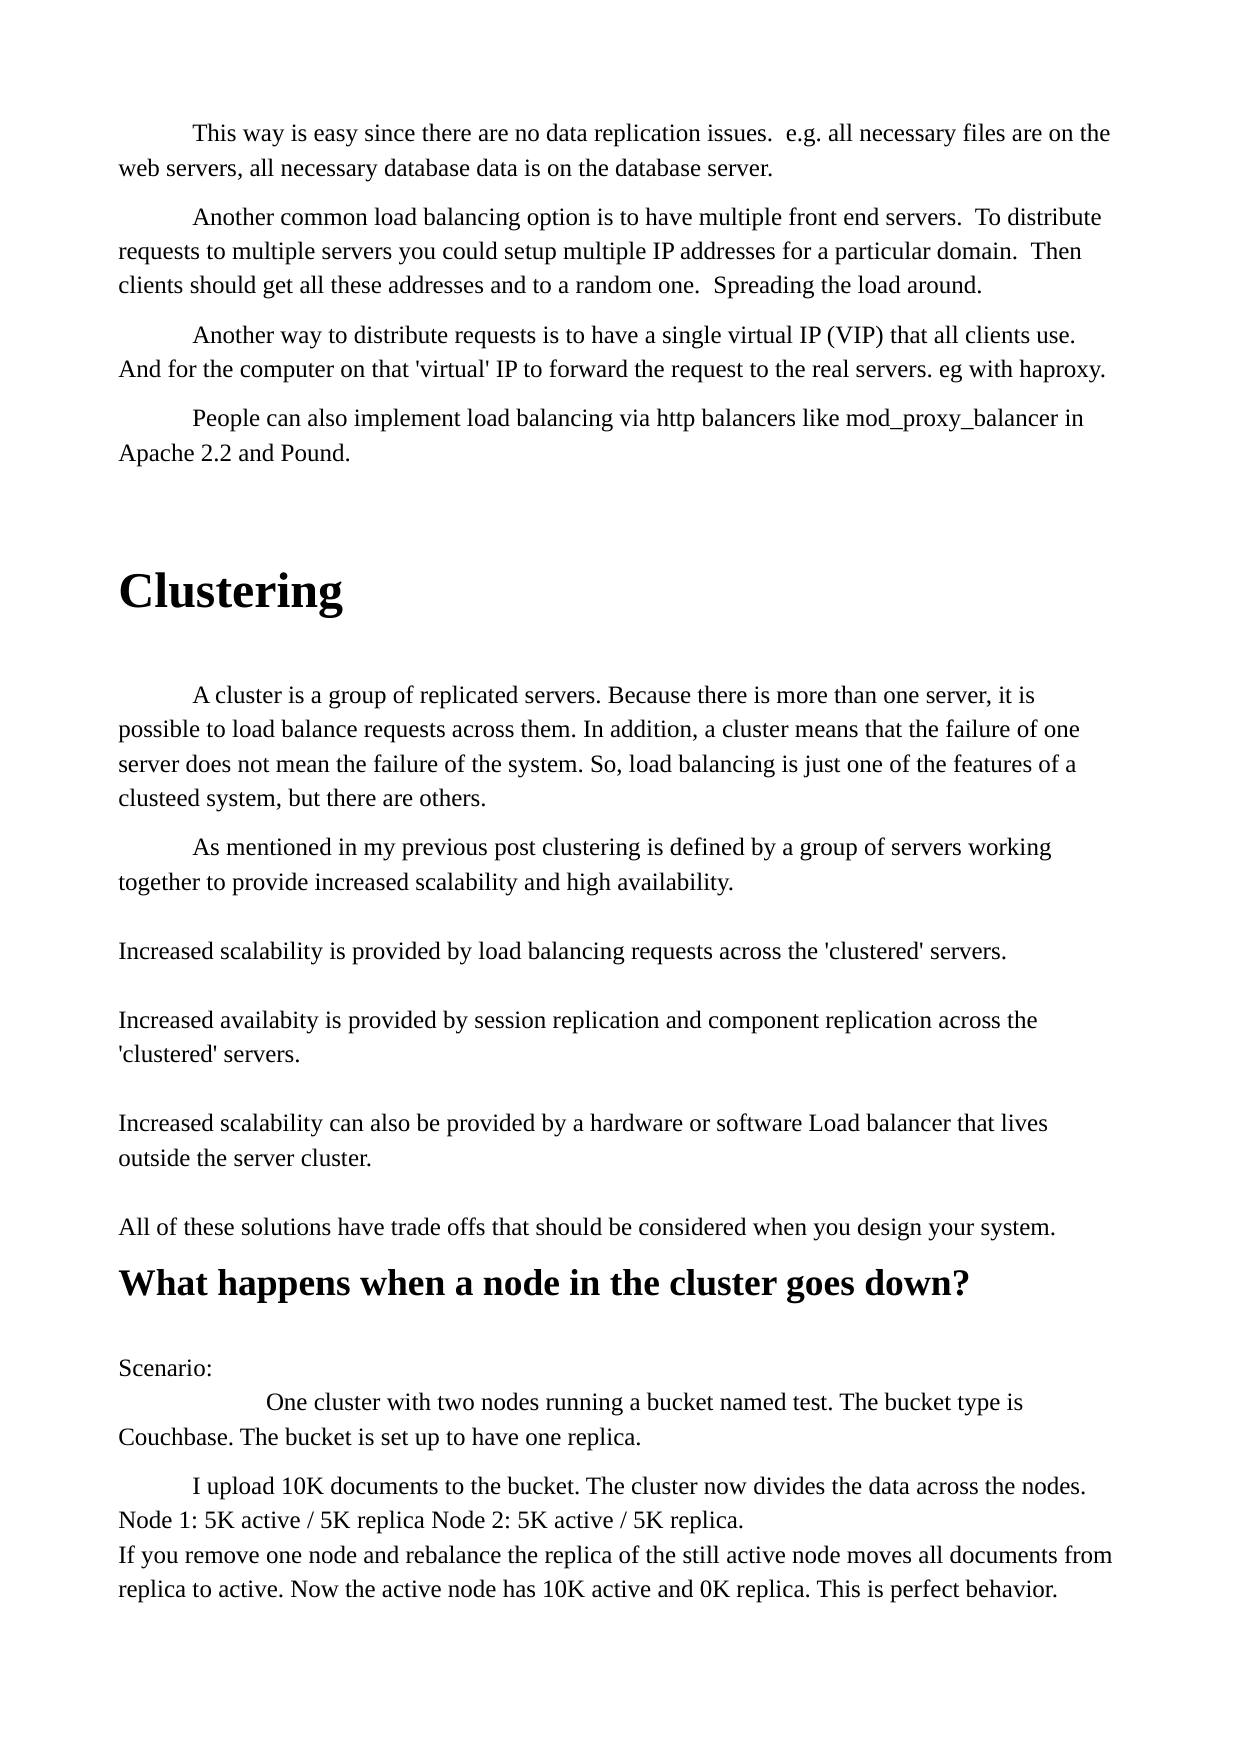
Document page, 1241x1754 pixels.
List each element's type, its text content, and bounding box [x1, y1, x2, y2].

text A cluster is a group of replicated servers. Because there is more than one server, it is possible to load balance requests across them. In addition, a cluster means that the failure of one server does not mean the failure of the system. So, load balancing is just one of the features of a clusteed system, but there are others. [118, 680, 1122, 812]
text Scenario: One cluster with two nodes running a bucket named test. The bucket type is Couchbase. The bucket is set up to have one replica. [118, 1353, 1122, 1451]
text This way is easy since there are no data replication issues. e.g. all necessary files are on the web servers, all necessary database data is on the database server. [118, 118, 1122, 181]
text I upload 10K documents to the bucket. The cluster now divides the data across the nodes. Node 1: 5K active / 5K replica Node 2: 5K active / 5K replica. If you remove one node and rebalance the replica of the still active node moves all documents from replica to active. Now the active node has 10K active and 0K replica. This is perfect behavior. [118, 1471, 1122, 1603]
text As mentioned in my previous post clustering is defined by a group of servers working together to provide increased scalability and high availability. Increased scalability is provided by load balancing requests across the 'clustered' servers. Increased availabity is provided by session replication and component replication across the 'clustered' servers. Increased scalability can also be provided by a hardware or software Load balancer that lives outside the server cluster. All of these solutions have trade offs that should be considered when you design your system. [118, 832, 1122, 1240]
text People can also implement load balancing via http balancers like mod_proxy_balancer in Apache 2.2 and Pound. [118, 403, 1122, 466]
subtitle Clustering [118, 561, 1122, 618]
text Another way to distribute requests is to have a single virtual IP (VIP) that all clients use. And for the computer on that 'virtual' IP to forward the request to the real servers. eg with haproxy. [118, 320, 1122, 383]
text Another common load balancing option is to have multiple front end servers. To distribute requests to multiple servers you could setup multiple IP addresses for a particular domain. Then clients should get all these addresses and to a random one. Spreading the load around. [118, 202, 1122, 299]
text What happens when a node in the cluster goes down? [118, 1261, 1122, 1304]
